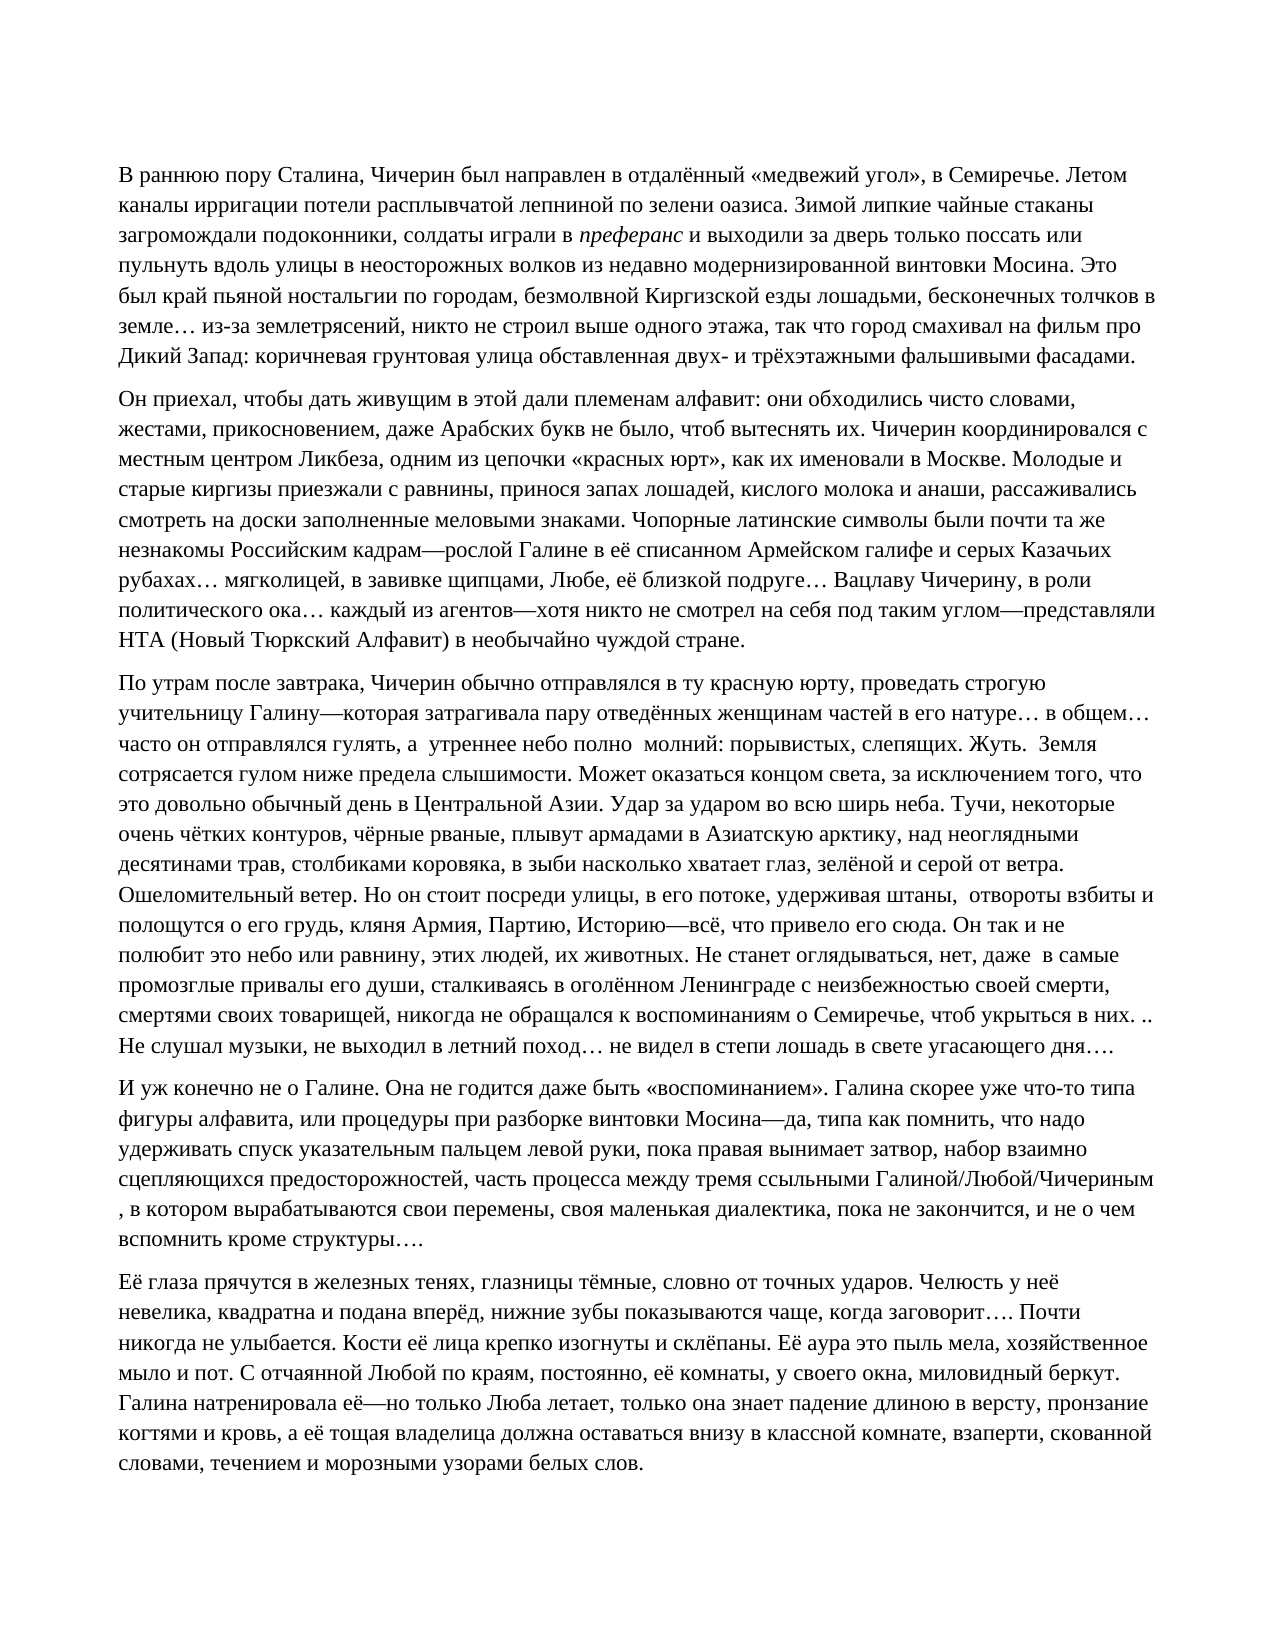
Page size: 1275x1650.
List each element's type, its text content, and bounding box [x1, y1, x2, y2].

text Её глаза прячутся в железных тенях, глазницы тёмные, словно от точных ударов. Челюсть у неё невелика, квадратна и подана вперёд, нижние зубы показываются чаще, когда заговорит…. Почти никогда не улыбается. Кости её лица крепко изогнуты и склёпаны. Её аура это пыль мела, хозяйственное мыло и пот. С отчаянной Любой по краям, постоянно, её комнаты, у своего окна, миловидный беркут. Галина натренировала её—но только Люба летает, только она знает падение длиною в версту, пронзание когтями и кровь, а её тощая владелица должна оставаться внизу в классной комнате, взаперти, скованной словами, течением и морозными узорами белых слов. [118, 1268, 1157, 1476]
text В раннюю пору Сталина, Чичерин был направлен в отдалённый «медвежий угол», в Семиречье. Летом каналы ирригации потели расплывчатой лепниной по зелени оазиса. Зимой липкие чайные стаканы загромождали подоконники, солдаты играли в преферанс и выходили за дверь только поссать или пульнуть вдоль улицы в неосторожных волков из недавно модернизированной винтовки Мосина. Это был край пьяной ностальгии по городам, безмолвной Киргизской езды лошадьми, бесконечных толчков в земле… из-за землетрясений, никто не строил выше одного этажа, так что город смахивал на фильм про Дикий Запад: коричневая грунтовая улица обставленная двух- и трёхэтажными фальшивыми фасадами. [118, 161, 1157, 368]
text Он приехал, чтобы дать живущим в этой дали племенам алфавит: они обходились чисто словами, жестами, прикосновением, даже Арабских букв не было, чтоб вытеснять их. Чичерин координировался с местным центром Ликбеза, одним из цепочки «красных юрт», как их именовали в Москве. Молодые и старые киргизы приезжали с равнины, принося запах лошадей, кислого молока и анаши, рассаживались смотреть на доски заполненные меловыми знаками. Чопорные латинские символы были почти та же незнакомы Российским кадрам—рослой Галине в её списанном Армейском галифе и серых Казачьих рубахах… мягколицей, в завивке щипцами, Любе, её близкой подруге… Вацлаву Чичерину, в роли политического ока… каждый из агентов—хотя никто не смотрел на себя под таким углом—представляли НТА (Новый Тюркский Алфавит) в необычайно чуждой стране. [118, 385, 1157, 653]
text И уж конечно не о Галине. Она не годится даже быть «воспоминанием». Галина скорее уже что-то типа фигуры алфавита, или процедуры при разборке винтовки Мосина—да, типа как помнить, что надо удерживать спуск указательным пальцем левой руки, пока правая вынимает затвор, набор взаимно сцепляющихся предосторожностей, часть процесса между тремя ссыльными Галиной/Любой/Чичериным , в котором вырабатываются свои перемены, своя маленькая диалектика, пока не закончится, и не о чем вспомнить кроме структуры…. [118, 1074, 1157, 1252]
text По утрам после завтрака, Чичерин обычно отправлялся в ту красную юрту, проведать строгую учительницу Галину—которая затрагивала пару отведённых женщинам частей в его натуре… в общем… часто он отправлялся гулять, а утреннее небо полно молний: порывистых, слепящих. Жуть. Земля сотрясается гулом ниже предела слышимости. Может оказаться концом света, за исключением того, что это довольно обычный день в Центральной Азии. Удар за ударом во всю ширь неба. Тучи, некоторые очень чётких контуров, чёрные рваные, плывут армадами в Азиатскую арктику, над неоглядными десятинами трав, столбиками коровяка, в зыби насколько хватает глаз, зелёной и серой от ветра. Ошеломительный ветер. Но он стоит посреди улицы, в его потоке, удерживая штаны, отвороты взбиты и полощутся о его грудь, кляня Армия, Партию, Историю—всё, что привело его сюда. Он так и не полюбит это небо или равнину, этих людей, их животных. Не станет оглядываться, нет, даже в самые промозглые привалы его души, сталкиваясь в оголённом Ленинграде с неизбежностью своей смерти, смертями своих товарищей, никогда не обращался к воспоминаниям о Семиречье, чтоб укрыться в них. .. Не слушал музыки, не выходил в летний поход… не видел в степи лошадь в свете угасающего дня…. [118, 669, 1157, 1058]
